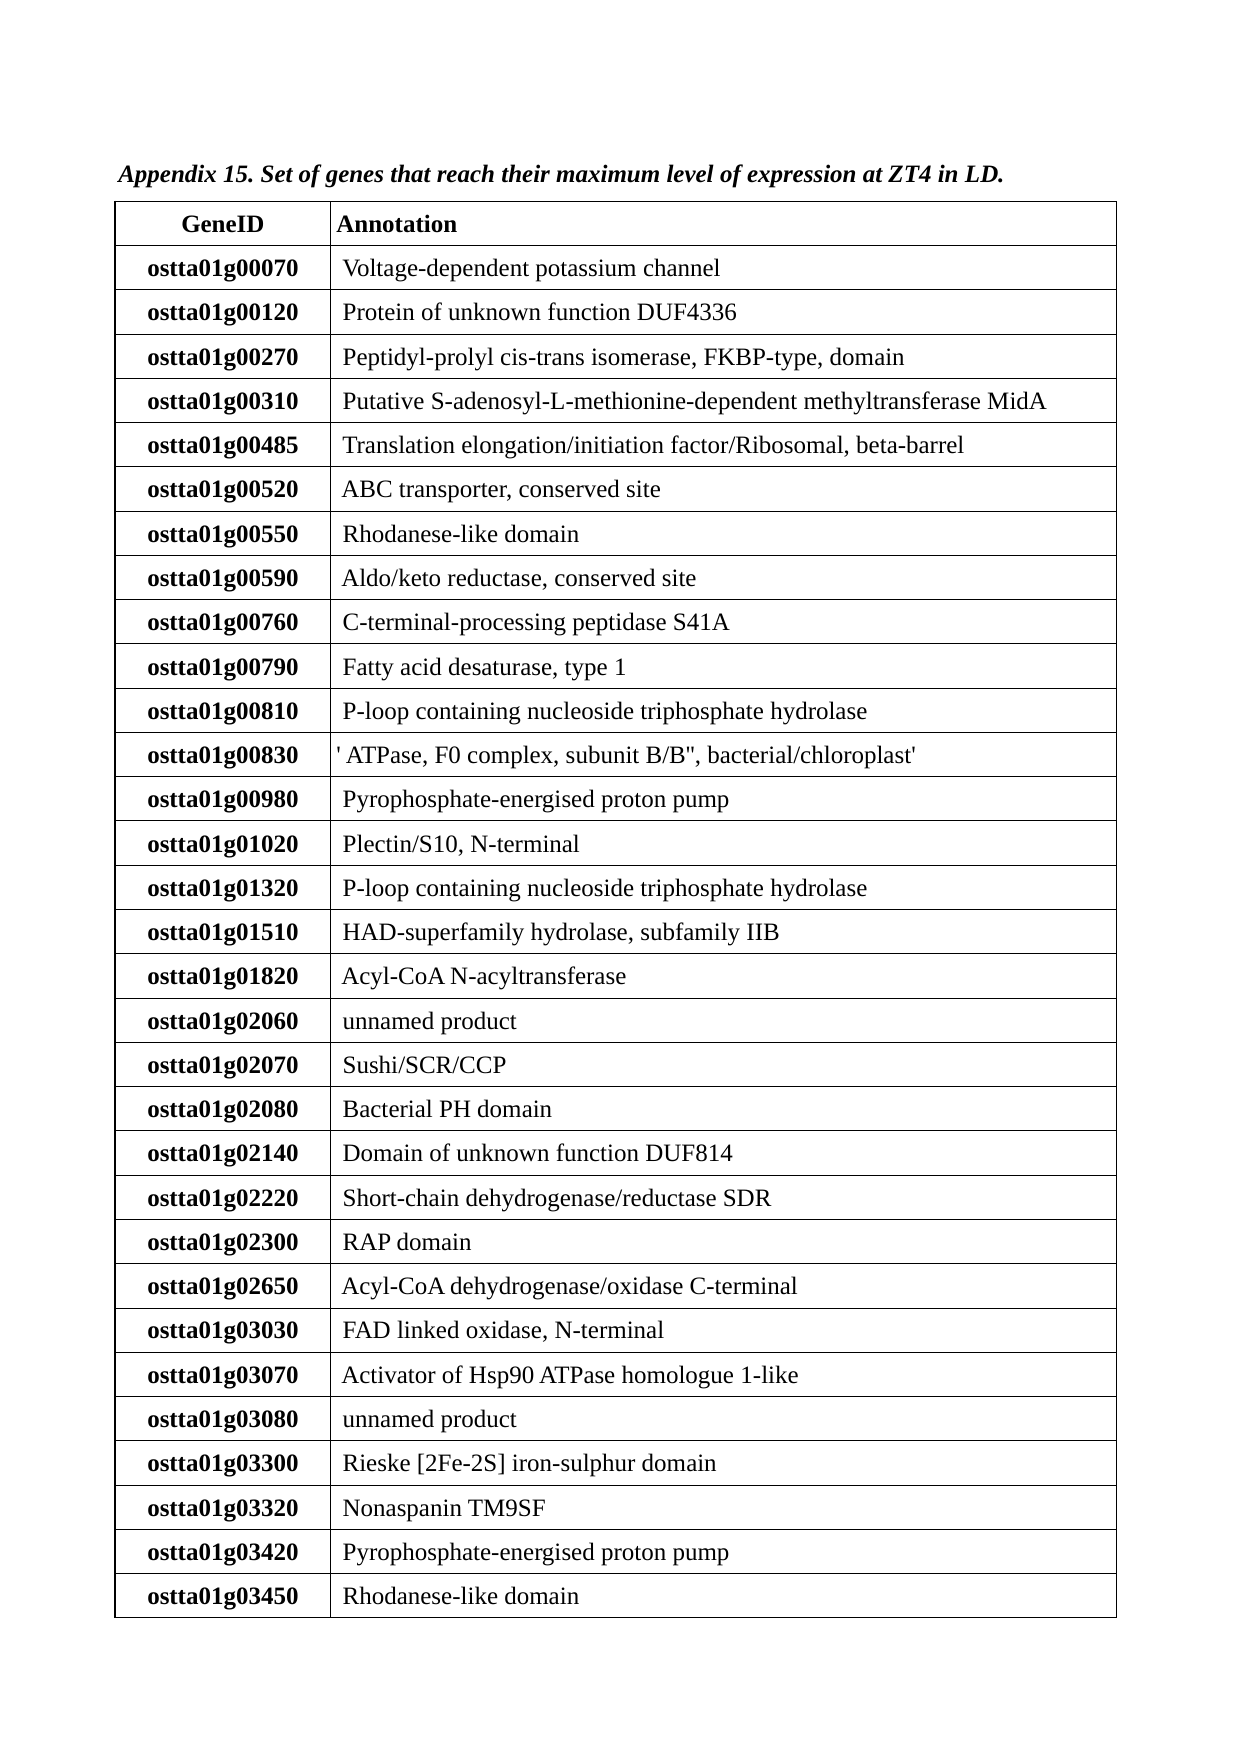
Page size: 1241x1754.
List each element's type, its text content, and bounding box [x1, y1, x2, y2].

table_cell unnamed product [331, 999, 1116, 1042]
table_cell ostta01g01820 [116, 954, 330, 997]
table_cell P-loop containing nucleoside triphosphate hydrolase [331, 689, 1116, 732]
table_cell unnamed product [331, 1397, 1116, 1440]
table_cell [1117, 953, 1240, 997]
table_cell ostta01g02220 [116, 1176, 330, 1219]
table_cell [1117, 1308, 1240, 1352]
table_cell FAD linked oxidase, N-terminal [331, 1309, 1116, 1352]
table_cell Acyl-CoA dehydrogenase/oxidase C-terminal [331, 1264, 1116, 1307]
table_cell [1117, 1175, 1240, 1219]
table_cell [1117, 1396, 1240, 1440]
table_cell Bacterial PH domain [331, 1087, 1116, 1130]
table_cell [1117, 1352, 1240, 1396]
table_cell [1117, 1086, 1240, 1130]
table_cell ostta01g03080 [116, 1397, 330, 1440]
table_cell [1117, 334, 1240, 378]
table_cell ostta01g00810 [116, 689, 330, 732]
table_cell [1117, 422, 1240, 466]
table_cell [1117, 1440, 1240, 1484]
table_cell [1117, 1219, 1240, 1263]
table_cell [1117, 1130, 1240, 1174]
table_cell ostta01g03320 [116, 1486, 330, 1529]
table_cell [1117, 378, 1240, 422]
table_cell ostta01g00590 [116, 556, 330, 599]
table_cell ostta01g00270 [116, 335, 330, 378]
table_cell Peptidyl-prolyl cis-trans isomerase, FKBP-type, domain [331, 335, 1116, 378]
table_cell [1117, 820, 1240, 865]
table_cell RAP domain [331, 1220, 1116, 1263]
table_cell ostta01g00120 [116, 290, 330, 333]
table_cell Rieske [2Fe-2S] iron-sulphur domain [331, 1441, 1116, 1484]
table_cell ostta01g00830 [116, 733, 330, 776]
table_cell [1117, 599, 1240, 643]
table_cell [1117, 1263, 1240, 1307]
table_cell ostta01g01020 [116, 821, 330, 865]
table_cell [1117, 865, 1240, 909]
table_cell ostta01g00310 [116, 379, 330, 422]
table_cell Translation elongation/initiation factor/Ribosomal, beta-barrel [331, 423, 1116, 466]
table_cell Fatty acid desaturase, type 1 [331, 644, 1116, 688]
table_cell ostta01g00980 [116, 777, 330, 820]
table_cell ostta01g02080 [116, 1087, 330, 1130]
table_cell HAD-superfamily hydrolase, subfamily IIB [331, 910, 1116, 953]
table_cell [1117, 776, 1240, 820]
table_cell [1117, 1042, 1240, 1086]
table_cell [1117, 555, 1240, 599]
table_cell Domain of unknown function DUF814 [331, 1131, 1116, 1174]
table_cell Rhodanese-like domain [331, 512, 1116, 555]
table_cell ostta01g03300 [116, 1441, 330, 1484]
table_cell [1117, 466, 1240, 511]
table_cell Acyl-CoA N-acyltransferase [331, 954, 1116, 997]
table_cell Activator of Hsp90 ATPase homologue 1-like [331, 1353, 1116, 1396]
table_cell [1117, 245, 1240, 289]
table_cell Rhodanese-like domain [331, 1574, 1116, 1617]
text Appendix 15. Set of genes that reach their maximum level of expression at ZT4 in LD. [118, 159, 1122, 188]
table_cell C-terminal-processing peptidase S41A [331, 600, 1116, 643]
table_cell [1117, 1485, 1240, 1529]
table_header [1117, 201, 1240, 245]
table_cell ostta01g03450 [116, 1574, 330, 1617]
table_cell Protein of unknown function DUF4336 [331, 290, 1116, 333]
table_header Annotation [331, 202, 1116, 245]
table_cell Short-chain dehydrogenase/reductase SDR [331, 1176, 1116, 1219]
table_cell ostta01g03070 [116, 1353, 330, 1396]
table_cell ostta01g02650 [116, 1264, 330, 1307]
table_cell ostta01g01510 [116, 910, 330, 953]
table_cell [1117, 643, 1240, 688]
table_cell [1117, 289, 1240, 333]
table_cell ostta01g01320 [116, 866, 330, 909]
table_cell ostta01g00485 [116, 423, 330, 466]
table_cell [1117, 1573, 1240, 1617]
table_cell ostta01g00070 [116, 246, 330, 289]
table_cell ostta01g03030 [116, 1309, 330, 1352]
table_cell [1117, 511, 1240, 555]
table_cell Aldo/keto reductase, conserved site [331, 556, 1116, 599]
table_cell ostta01g00760 [116, 600, 330, 643]
table_cell Pyrophosphate-energised proton pump [331, 1530, 1116, 1573]
table_cell [1117, 998, 1240, 1042]
table_cell ostta01g02060 [116, 999, 330, 1042]
table_cell Sushi/SCR/CCP [331, 1043, 1116, 1086]
table_cell ' ATPase, F0 complex, subunit B/B'', bacterial/chloroplast' [331, 733, 1116, 776]
table_cell [1117, 732, 1240, 776]
table_cell ostta01g02070 [116, 1043, 330, 1086]
table_cell [1117, 909, 1240, 953]
table_cell Voltage-dependent potassium channel [331, 246, 1116, 289]
table_cell ABC transporter, conserved site [331, 467, 1116, 511]
table_cell Nonaspanin TM9SF [331, 1486, 1116, 1529]
table_cell ostta01g02300 [116, 1220, 330, 1263]
table_cell [1117, 1529, 1240, 1573]
table_cell ostta01g00520 [116, 467, 330, 511]
table_cell ostta01g00790 [116, 644, 330, 688]
table_cell ostta01g03420 [116, 1530, 330, 1573]
table_cell [1117, 688, 1240, 732]
table_header GeneID [116, 202, 330, 245]
table_cell Pyrophosphate-energised proton pump [331, 777, 1116, 820]
table_cell Putative S-adenosyl-L-methionine-dependent methyltransferase MidA [331, 379, 1116, 422]
table_cell ostta01g00550 [116, 512, 330, 555]
table_cell P-loop containing nucleoside triphosphate hydrolase [331, 866, 1116, 909]
table_cell ostta01g02140 [116, 1131, 330, 1174]
table_cell Plectin/S10, N-terminal [331, 821, 1116, 865]
